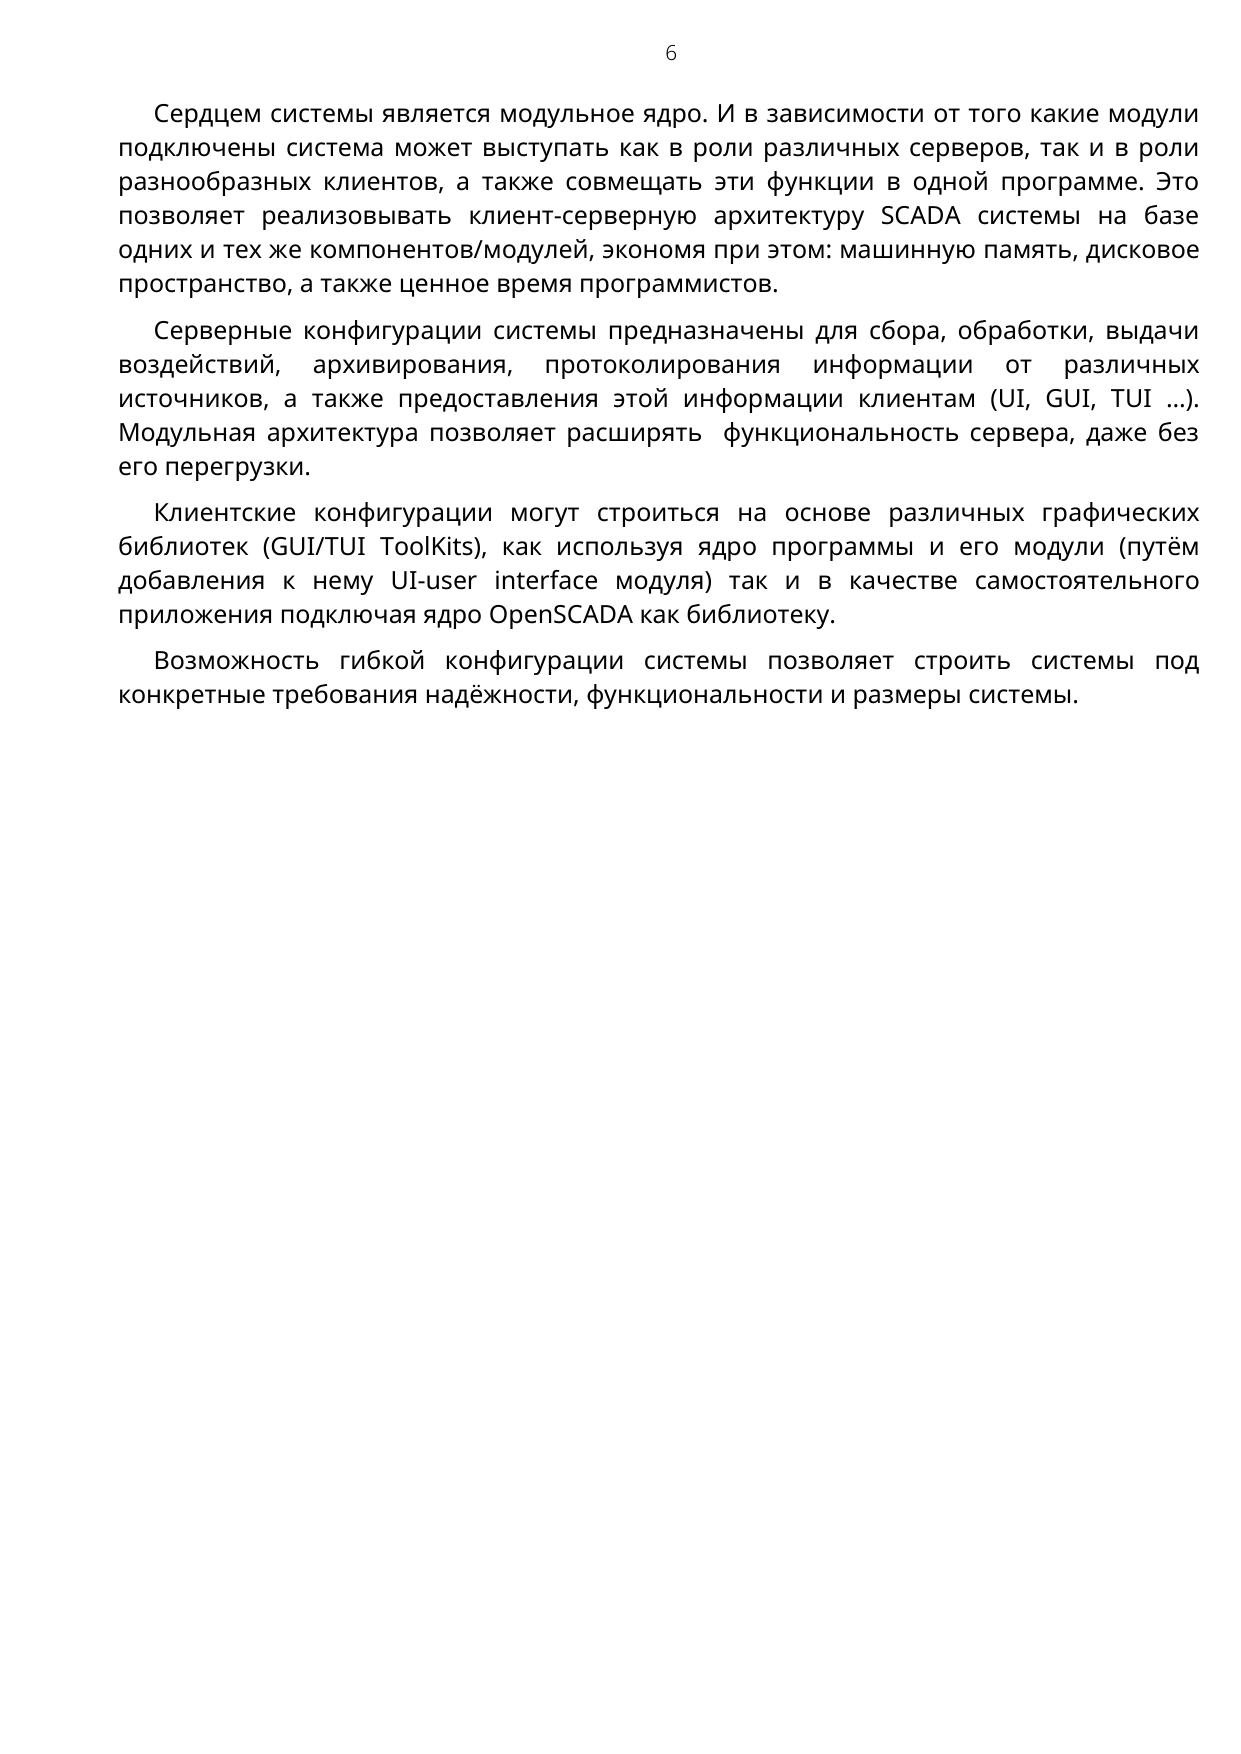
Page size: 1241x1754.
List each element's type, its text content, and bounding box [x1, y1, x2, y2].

text Серверные конфигурации системы предназначены для сбора, обработки, выдачи воздействий, архивирования, протоколирования информации от различных источников, а также предоставления этой информации клиентам (UI, GUI, TUI ...). Модульная архитектура позволяет расширять функциональность сервера, даже без его перегрузки. [118, 313, 1201, 482]
text Клиентские конфигурации могут строиться на основе различных графических библиотек (GUI/TUI ToolKits), как используя ядро программы и его модули (путём добавления к нему UI-user interface модуля) так и в качестве самостоятельного приложения подключая ядро OpenSCADA как библиотеку. [118, 495, 1201, 631]
text Возможность гибкой конфигурации системы позволяет строить системы под конкретные требования надёжности, функциональности и размеры системы. [118, 643, 1201, 711]
text Сердцем системы является модульное ядро. И в зависимости от того какие модули подключены система может выступать как в роли различных серверов, так и в роли разнообразных клиентов, а также совмещать эти функции в одной программе. Это позволяет реализовывать клиент-серверную архитектуру SCADA системы на базе одних и тех же компонентов/модулей, экономя при этом: машинную память, дисковое пространство, а также ценное время программистов. [118, 96, 1201, 300]
